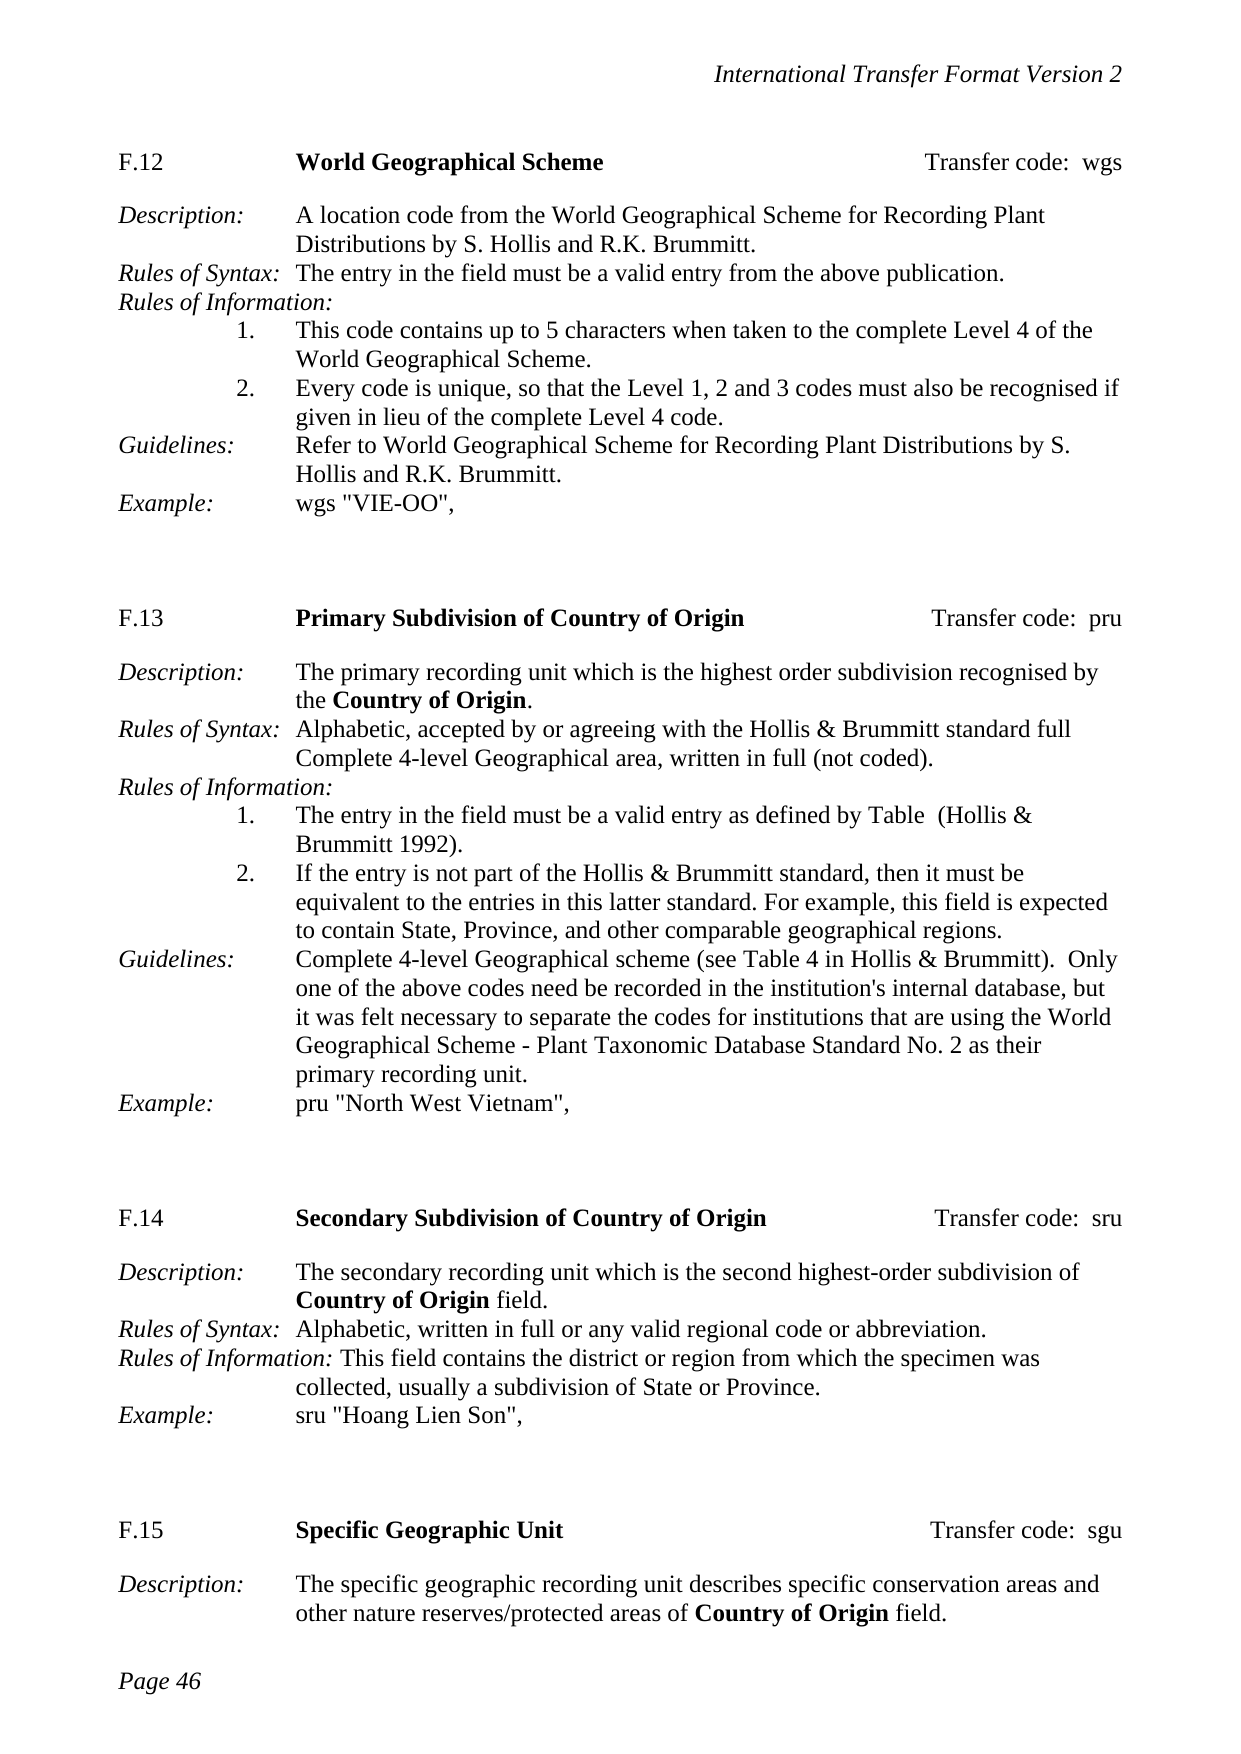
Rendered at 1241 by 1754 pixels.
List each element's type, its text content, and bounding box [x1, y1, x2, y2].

text Rules of Syntax: The entry in the field must be a valid entry from the above publication. [118, 258, 1122, 287]
text Example: pru "North West Vietnam", [118, 1088, 1122, 1117]
text Example: sru "Hoang Lien Son", [118, 1401, 1122, 1429]
text 2. If the entry is not part of the Hollis & Brummitt standard, then it must be equivalent to the entries in this latter standard. For example, this field is expected to contain State, Province, and other comparable geographical regions. [236, 858, 1122, 944]
text Guidelines: Refer to World Geographical Scheme for Recording Plant Distributions by S. Hollis and R.K. Brummitt. [118, 431, 1122, 488]
text Rules of Information: [118, 287, 1122, 316]
text F.13 Primary Subdivision of Country of Origin Transfer code: pru [118, 603, 1122, 632]
text Description: The primary recording unit which is the highest order subdivision recognised by the Country of Origin. [118, 657, 1122, 714]
text Rules of Syntax: Alphabetic, accepted by or agreeing with the Hollis & Brummitt standard full Complete 4-level Geographical area, written in full (not coded). [118, 714, 1122, 772]
text 1. This code contains up to 5 characters when taken to the complete Level 4 of the World Geographical Scheme. [236, 316, 1122, 373]
text F.14 Secondary Subdivision of Country of Origin Transfer code: sru [118, 1203, 1122, 1232]
text Rules of Information: [118, 772, 1122, 801]
text 1. The entry in the field must be a valid entry as defined by Table (Hollis & Brummitt 1992). [236, 801, 1122, 858]
text Rules of Syntax: Alphabetic, written in full or any valid regional code or abbreviation. [118, 1314, 1122, 1343]
text F.15 Specific Geographic Unit Transfer code: sgu [118, 1516, 1122, 1544]
text F.12 World Geographical Scheme Transfer code: wgs [118, 147, 1122, 176]
text Rules of Information: This field contains the district or region from which the specimen was collected, usually a subdivision of State or Province. [118, 1343, 1122, 1401]
text Description: A location code from the World Geographical Scheme for Recording Plant Distributions by S. Hollis and R.K. Brummitt. [118, 201, 1122, 258]
text Description: The specific geographic recording unit describes specific conservation areas and other nature reserves/protected areas of Country of Origin field. [118, 1569, 1122, 1627]
text 2. Every code is unique, so that the Level 1, 2 and 3 codes must also be recognised if given in lieu of the complete Level 4 code. [236, 373, 1122, 431]
text Example: wgs "VIE-OO", [118, 488, 1122, 517]
text Guidelines: Complete 4-level Geographical scheme (see Table 4 in Hollis & Brummitt). Only one of the above codes need be recorded in the institution's internal database, but it was felt necessary to separate the codes for institutions that are using the World Geographical Scheme - Plant Taxonomic Database Standard No. 2 as their primary recording unit. [118, 944, 1122, 1088]
text Description: The secondary recording unit which is the second highest-order subdivision of Country of Origin field. [118, 1257, 1122, 1314]
